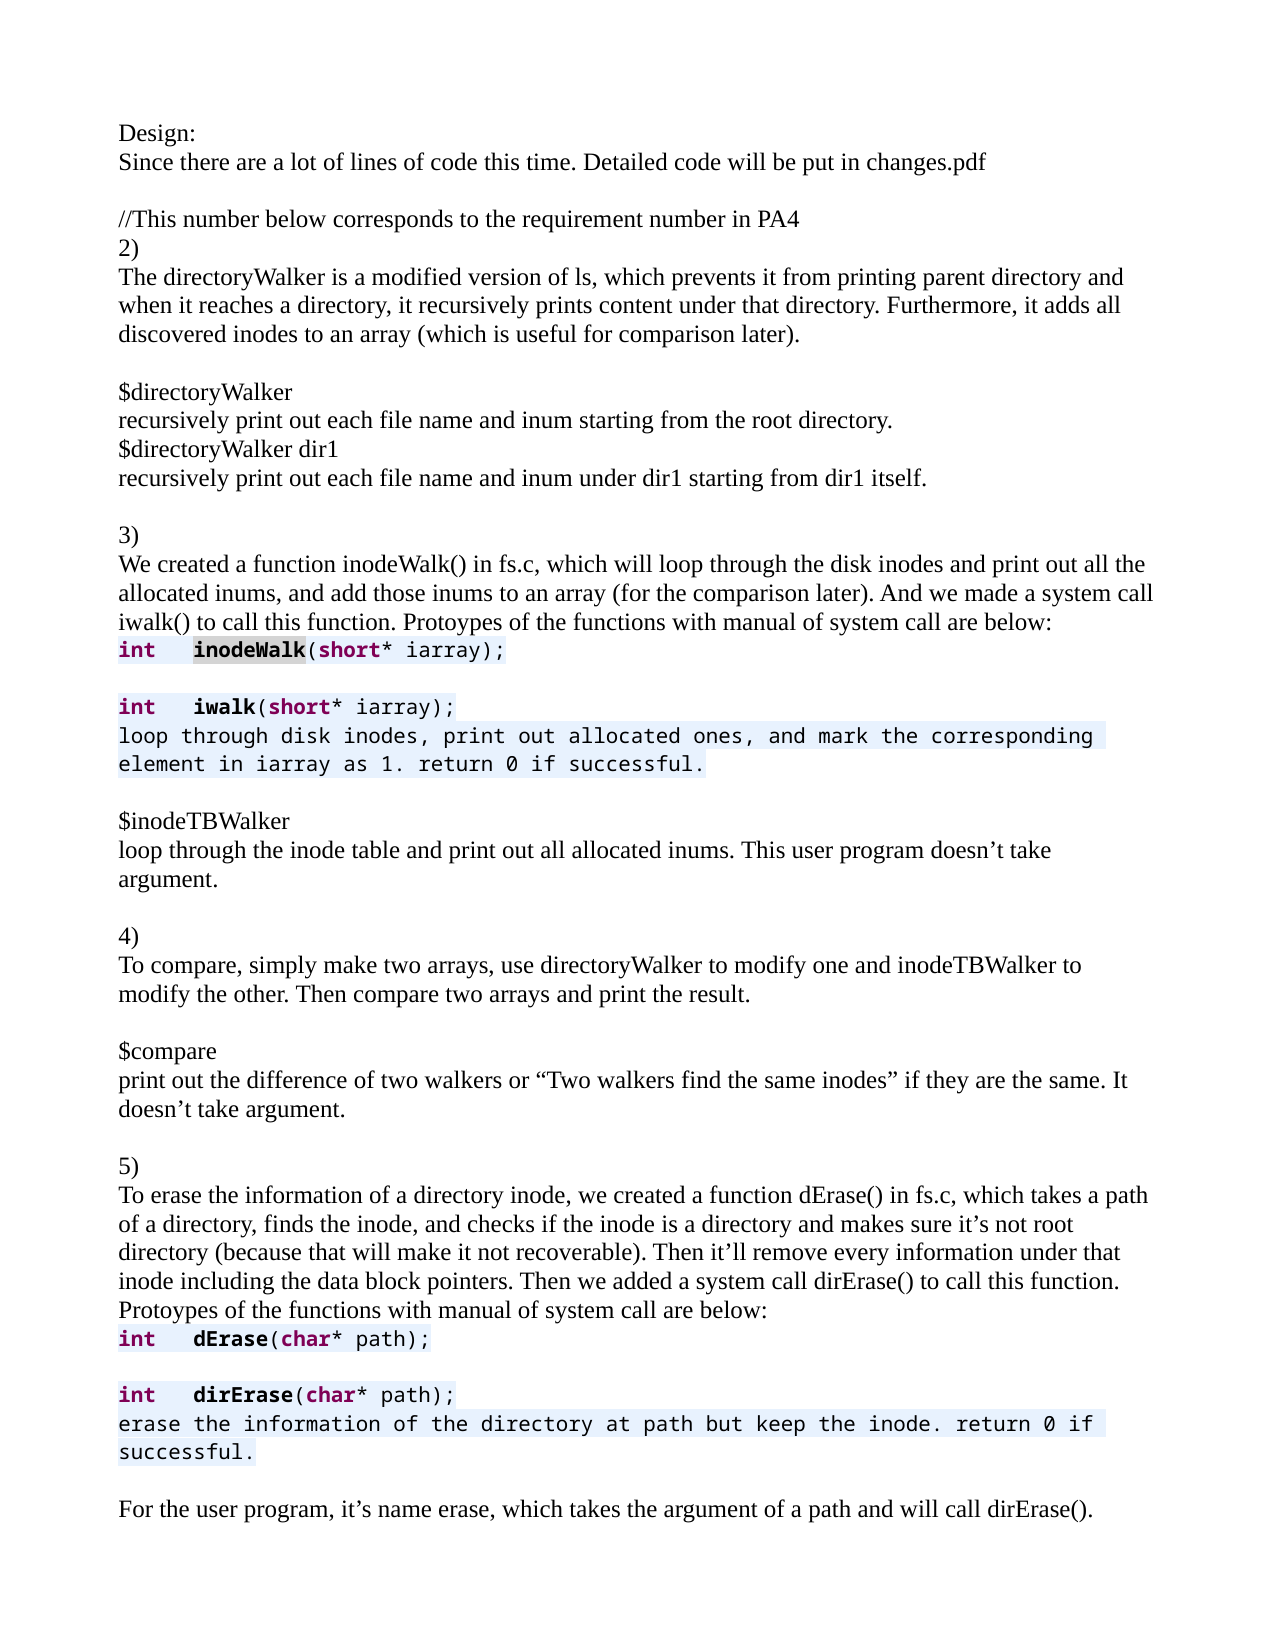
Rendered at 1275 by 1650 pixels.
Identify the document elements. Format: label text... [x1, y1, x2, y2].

text 3) [118, 521, 1157, 549]
text $compare [118, 1036, 1157, 1065]
text 2) [118, 233, 1157, 262]
text We created a function inodeWalk() in fs.c, which will loop through the disk inodes and print out all the allocated inums, and add those inums to an array (for the comparison later). And we made a system call [118, 549, 1157, 607]
text iwalk() to call this function. Protoypes of the functions with manual of system call are below: [118, 607, 1157, 636]
text Design: [118, 118, 1157, 147]
text int inodeWalk(short* iarray); [118, 636, 1157, 664]
text $inodeTBWalker [118, 806, 1157, 835]
text loop through the inode table and print out all allocated inums. This user program doesn’t take argument. [118, 835, 1157, 892]
text int dErase(char* path); [118, 1324, 1157, 1352]
text To compare, simply make two arrays, use directoryWalker to modify one and inodeTBWalker to modify the other. Then compare two arrays and print the result. [118, 950, 1157, 1007]
text $directoryWalker [118, 377, 1157, 406]
text 4) [118, 921, 1157, 950]
text print out the difference of two walkers or “Two walkers find the same inodes” if they are the same. It doesn’t take argument. [118, 1065, 1157, 1122]
text To erase the information of a directory inode, we created a function dErase() in fs.c, which takes a path of a directory, finds the inode, and checks if the inode is a directory and makes sure it’s not root directory (because that will make it not recoverable). Then it’ll remove every information under that inode including the data block pointers. Then we added a system call dirErase() to call this function. Protoypes of the functions with manual of system call are below: [118, 1180, 1157, 1324]
text recursively print out each file name and inum under dir1 starting from dir1 itself. [118, 463, 1157, 492]
text The directoryWalker is a modified version of ls, which prevents it from printing parent directory and when it reaches a directory, it recursively prints content under that directory. Furthermore, it adds all discovered inodes to an array (which is useful for comparison later). [118, 262, 1157, 348]
text erase the information of the directory at path but keep the inode. return 0 if successful. [118, 1409, 1157, 1466]
text Since there are a lot of lines of code this time. Detailed code will be put in changes.pdf [118, 147, 1157, 176]
text //This number below corresponds to the requirement number in PA4 [118, 204, 1157, 233]
text loop through disk inodes, print out allocated ones, and mark the corresponding element in iarray as 1. return 0 if successful. [118, 721, 1157, 778]
text For the user program, it’s name erase, which takes the argument of a path and will call dirErase(). [118, 1494, 1157, 1523]
text $directoryWalker dir1 [118, 434, 1157, 463]
text recursively print out each file name and inum starting from the root directory. [118, 406, 1157, 434]
text int iwalk(short* iarray); [118, 692, 1157, 721]
text int dirErase(char* path); [118, 1381, 1157, 1409]
text 5) [118, 1151, 1157, 1180]
